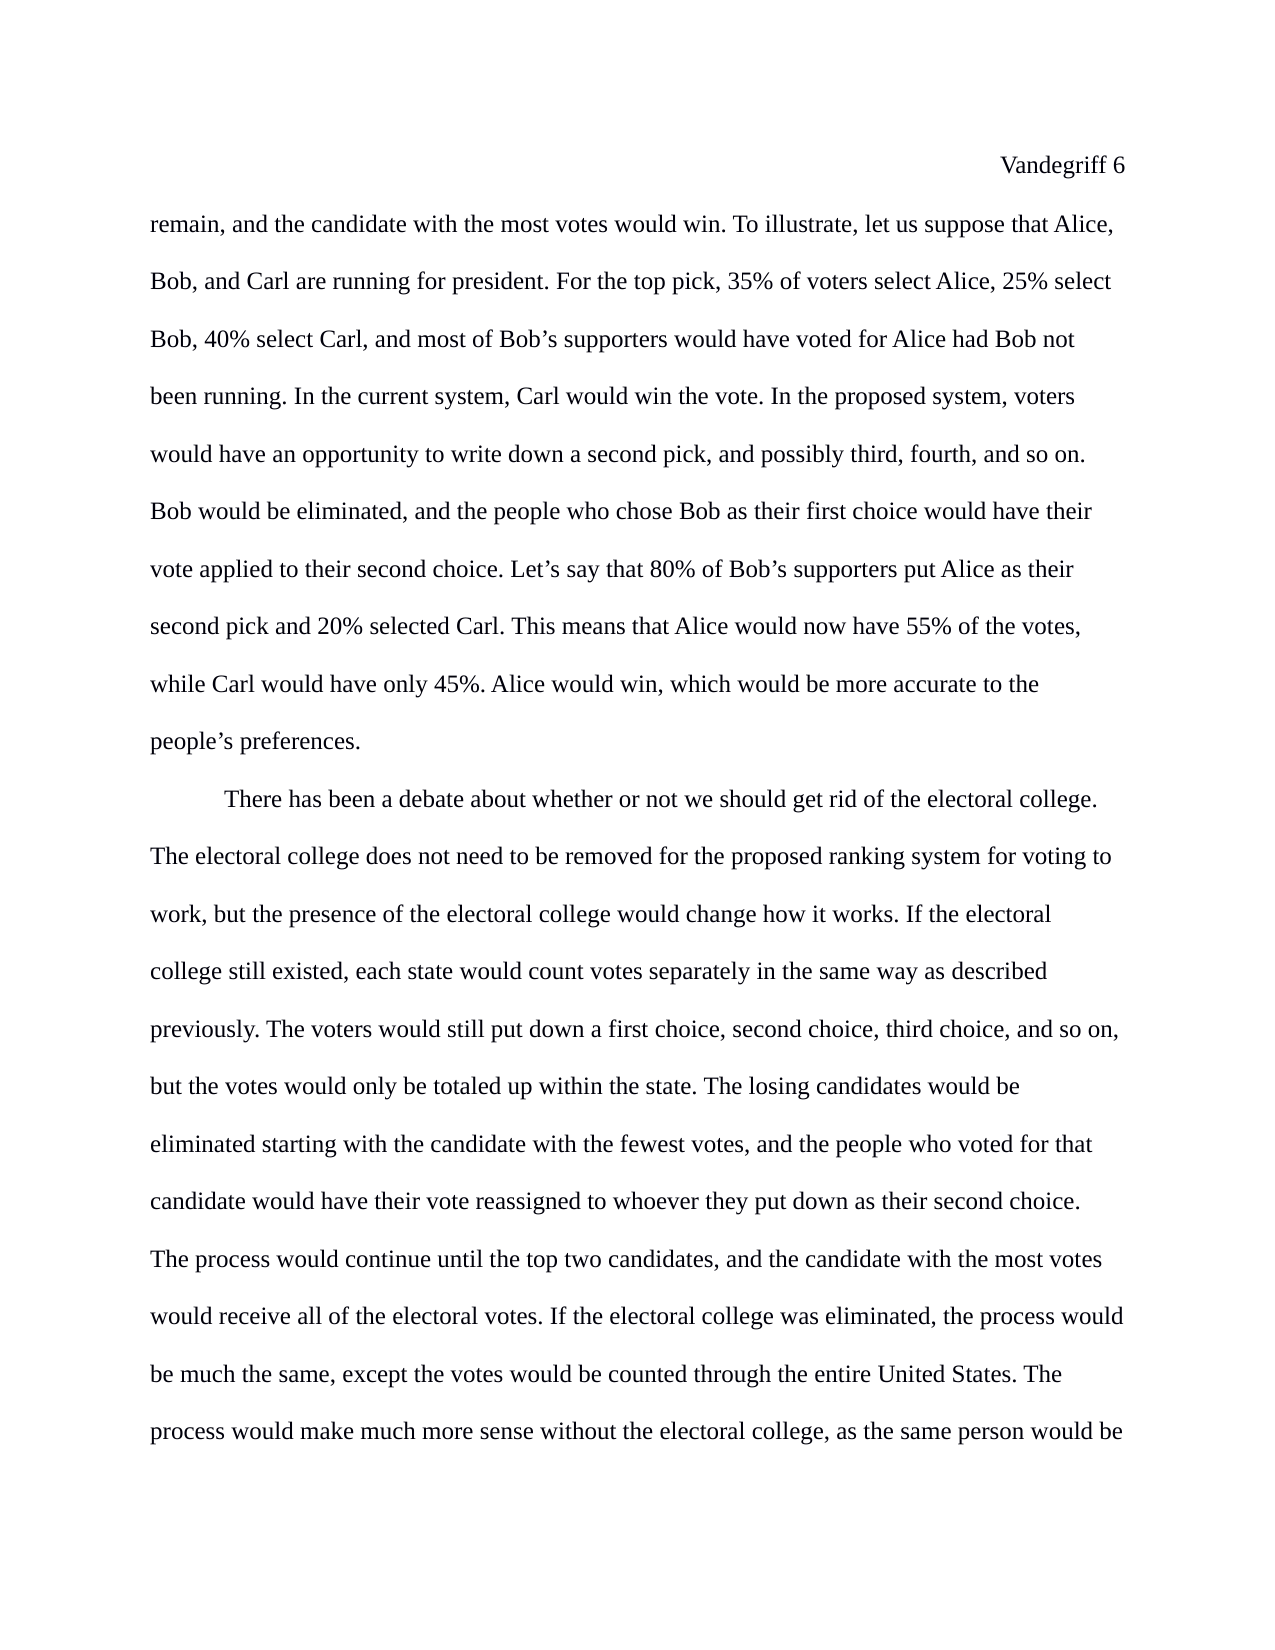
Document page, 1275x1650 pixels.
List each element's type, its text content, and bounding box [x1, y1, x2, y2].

text There has been a debate about whether or not we should get rid of the electoral college. The electoral college does not need to be removed for the proposed ranking system for voting to work, but the presence of the electoral college would change how it works. If the electoral college still existed, each state would count votes separately in the same way as described previously. The voters would still put down a first choice, second choice, third choice, and so on, but the votes would only be totaled up within the state. The losing candidates would be eliminated starting with the candidate with the fewest votes, and the people who voted for that candidate would have their vote reassigned to whoever they put down as their second choice. The process would continue until the top two candidates, and the candidate with the most votes would receive all of the electoral votes. If the electoral college was eliminated, the process would be much the same, except the votes would be counted through the entire United States. The process would make much more sense without the electoral college, as the same person would be [150, 784, 1125, 1445]
text remain, and the candidate with the most votes would win. To illustrate, let us suppose that Alice, Bob, and Carl are running for president. For the top pick, 35% of voters select Alice, 25% select Bob, 40% select Carl, and most of Bob’s supporters would have voted for Alice had Bob not been running. In the current system, Carl would win the vote. In the proposed system, voters would have an opportunity to write down a second pick, and possibly third, fourth, and so on. Bob would be eliminated, and the people who chose Bob as their first choice would have their vote applied to their second choice. Let’s say that 80% of Bob’s supporters put Alice as their second pick and 20% selected Carl. This means that Alice would now have 55% of the votes, while Carl would have only 45%. Alice would win, which would be more accurate to the people’s preferences. [150, 209, 1125, 755]
